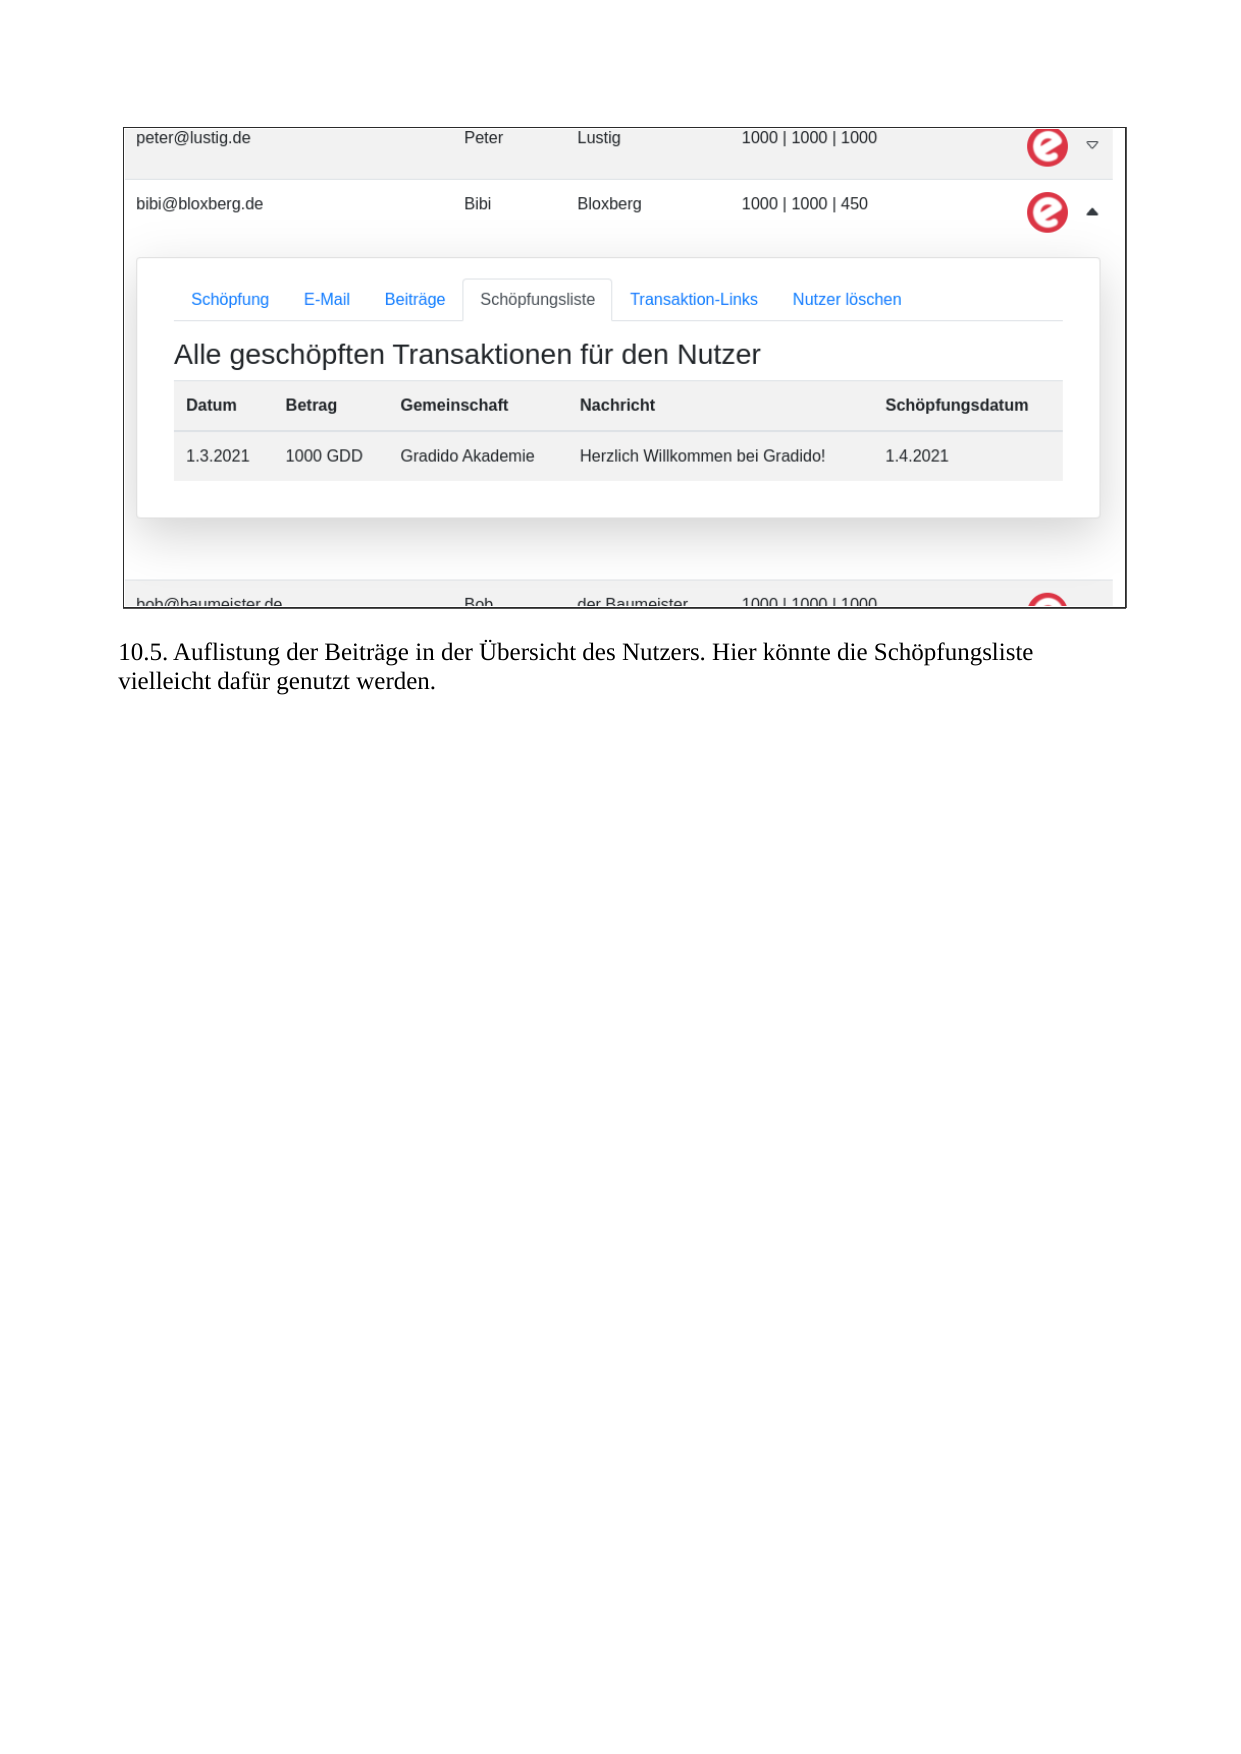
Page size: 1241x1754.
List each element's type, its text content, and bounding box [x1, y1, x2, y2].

picture [125, 129, 1124, 606]
text 10.5. Auflistung der Beiträge in der Übersicht des Nutzers. Hier könnte die Schöpfungsliste vielleicht dafür genutzt werden. [118, 637, 1122, 694]
